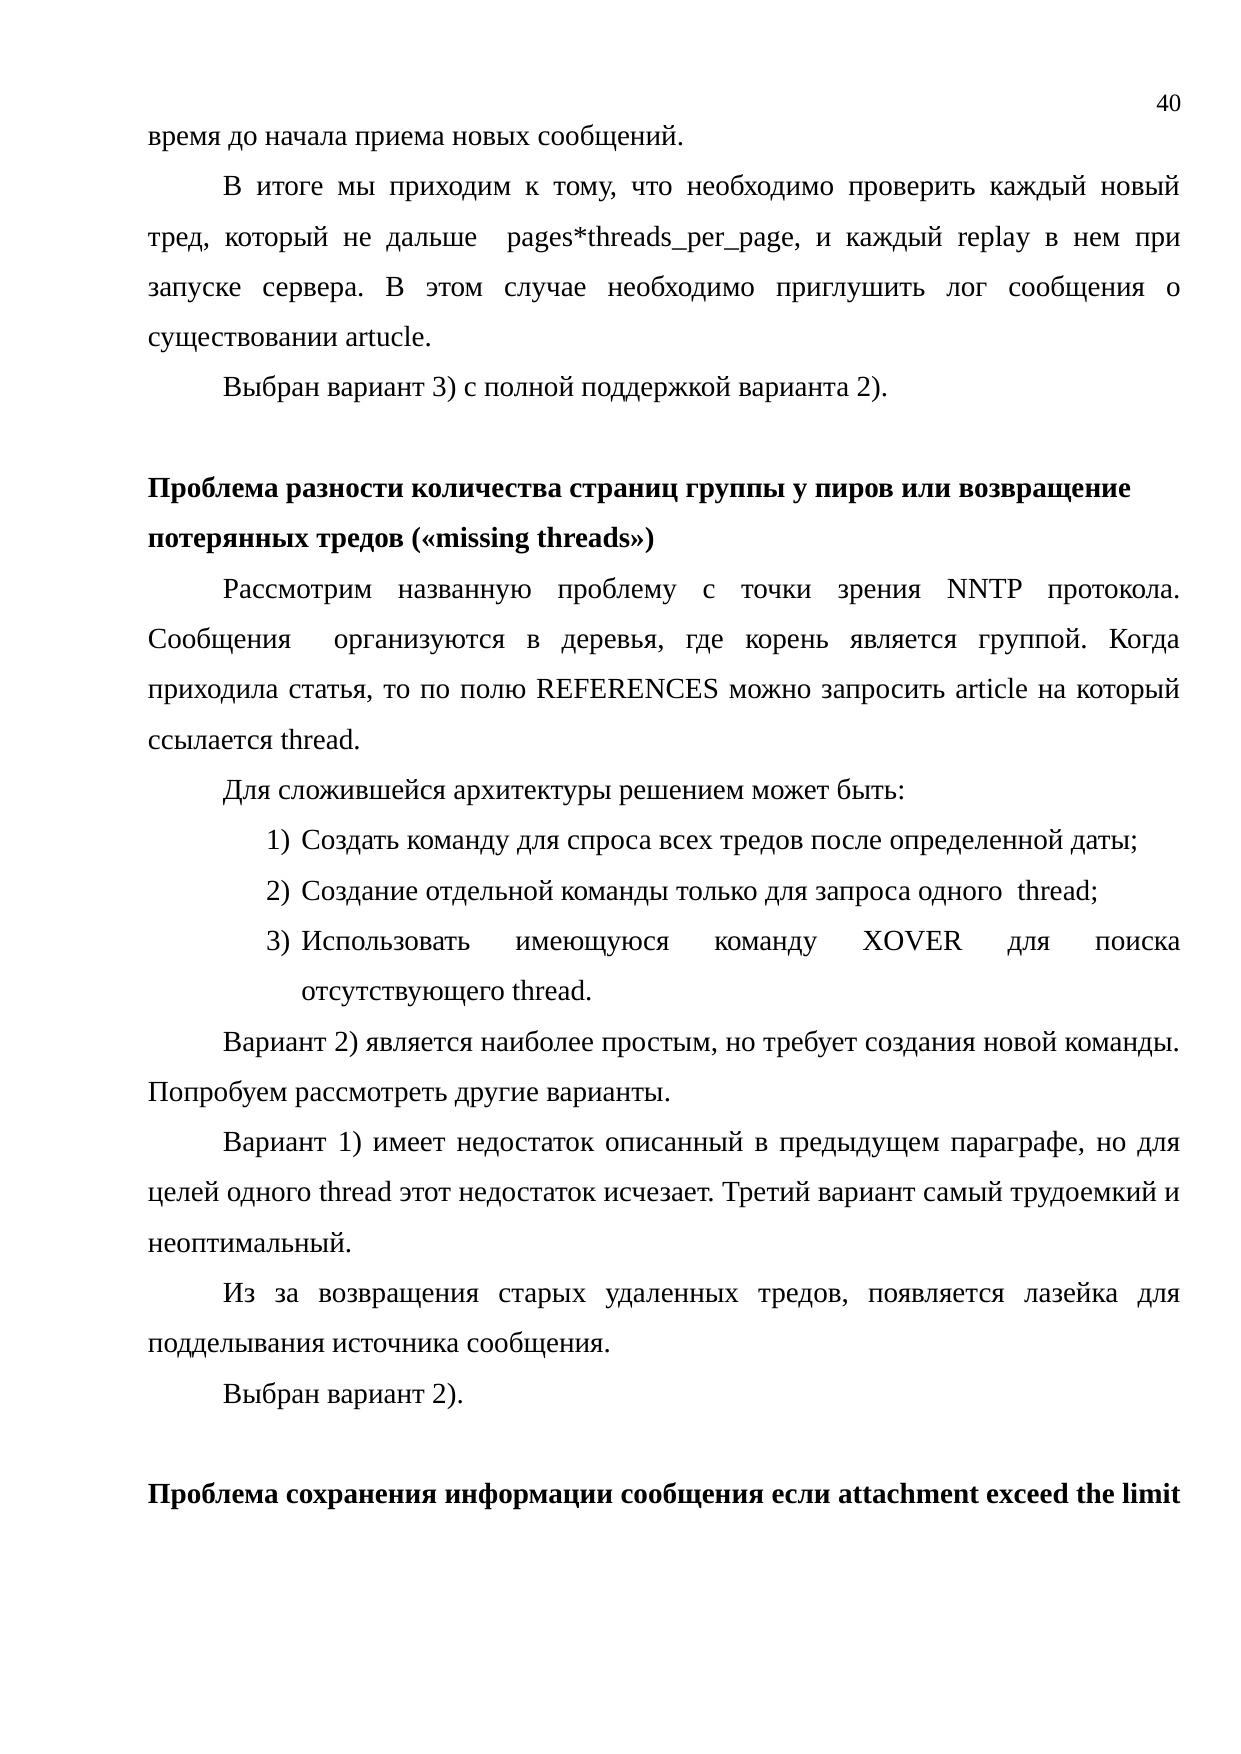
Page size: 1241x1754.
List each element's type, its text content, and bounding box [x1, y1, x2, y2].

text время до начала приема новых сообщений. [148, 118, 1181, 152]
list Использовать имеющуюся команду XOVER для поиска отсутствующего thread. [266, 923, 1181, 1007]
text Для сложившейся архитектуры решением может быть: [148, 772, 1181, 806]
list Создание отдельной команды только для запроса одного thread; [266, 873, 1181, 906]
text Выбран вариант 2). [148, 1376, 1181, 1409]
text Проблема разности количества страниц группы у пиров или возвращение потерянных тредов («missing threads») [148, 470, 1181, 554]
text Вариант 2) является наиболее простым, но требует создания новой команды. Попробуем рассмотреть другие варианты. [148, 1024, 1181, 1107]
text Рассмотрим названную проблему с точки зрения NNTP протокола. Сообщения организуются в деревья, где корень является группой. Когда приходила статья, то по полю REFERENCES можно запросить article на который ссылается thread. [148, 571, 1181, 755]
list Создать команду для спроса всех тредов после определенной даты; [266, 822, 1181, 856]
text Вариант 1) имеет недостаток описанный в предыдущем параграфе, но для целей одного thread этот недостаток исчезает. Третий вариант самый трудоемкий и неоптимальный. [148, 1124, 1181, 1258]
text Выбран вариант 3) с полной поддержкой варианта 2). [148, 369, 1181, 403]
text В итоге мы приходим к тому, что необходимо проверить каждый новый тред, который не дальше pages*threads_per_page, и каждый replay в нем при запуске сервера. В этом случае необходимо приглушить лог сообщения о существовании artucle. [148, 168, 1181, 353]
text Проблема сохранения информации сообщения если attachment exceed the limit [148, 1476, 1181, 1510]
text Из за возвращения старых удаленных тредов, появляется лазейка для подделывания источника сообщения. [148, 1275, 1181, 1359]
